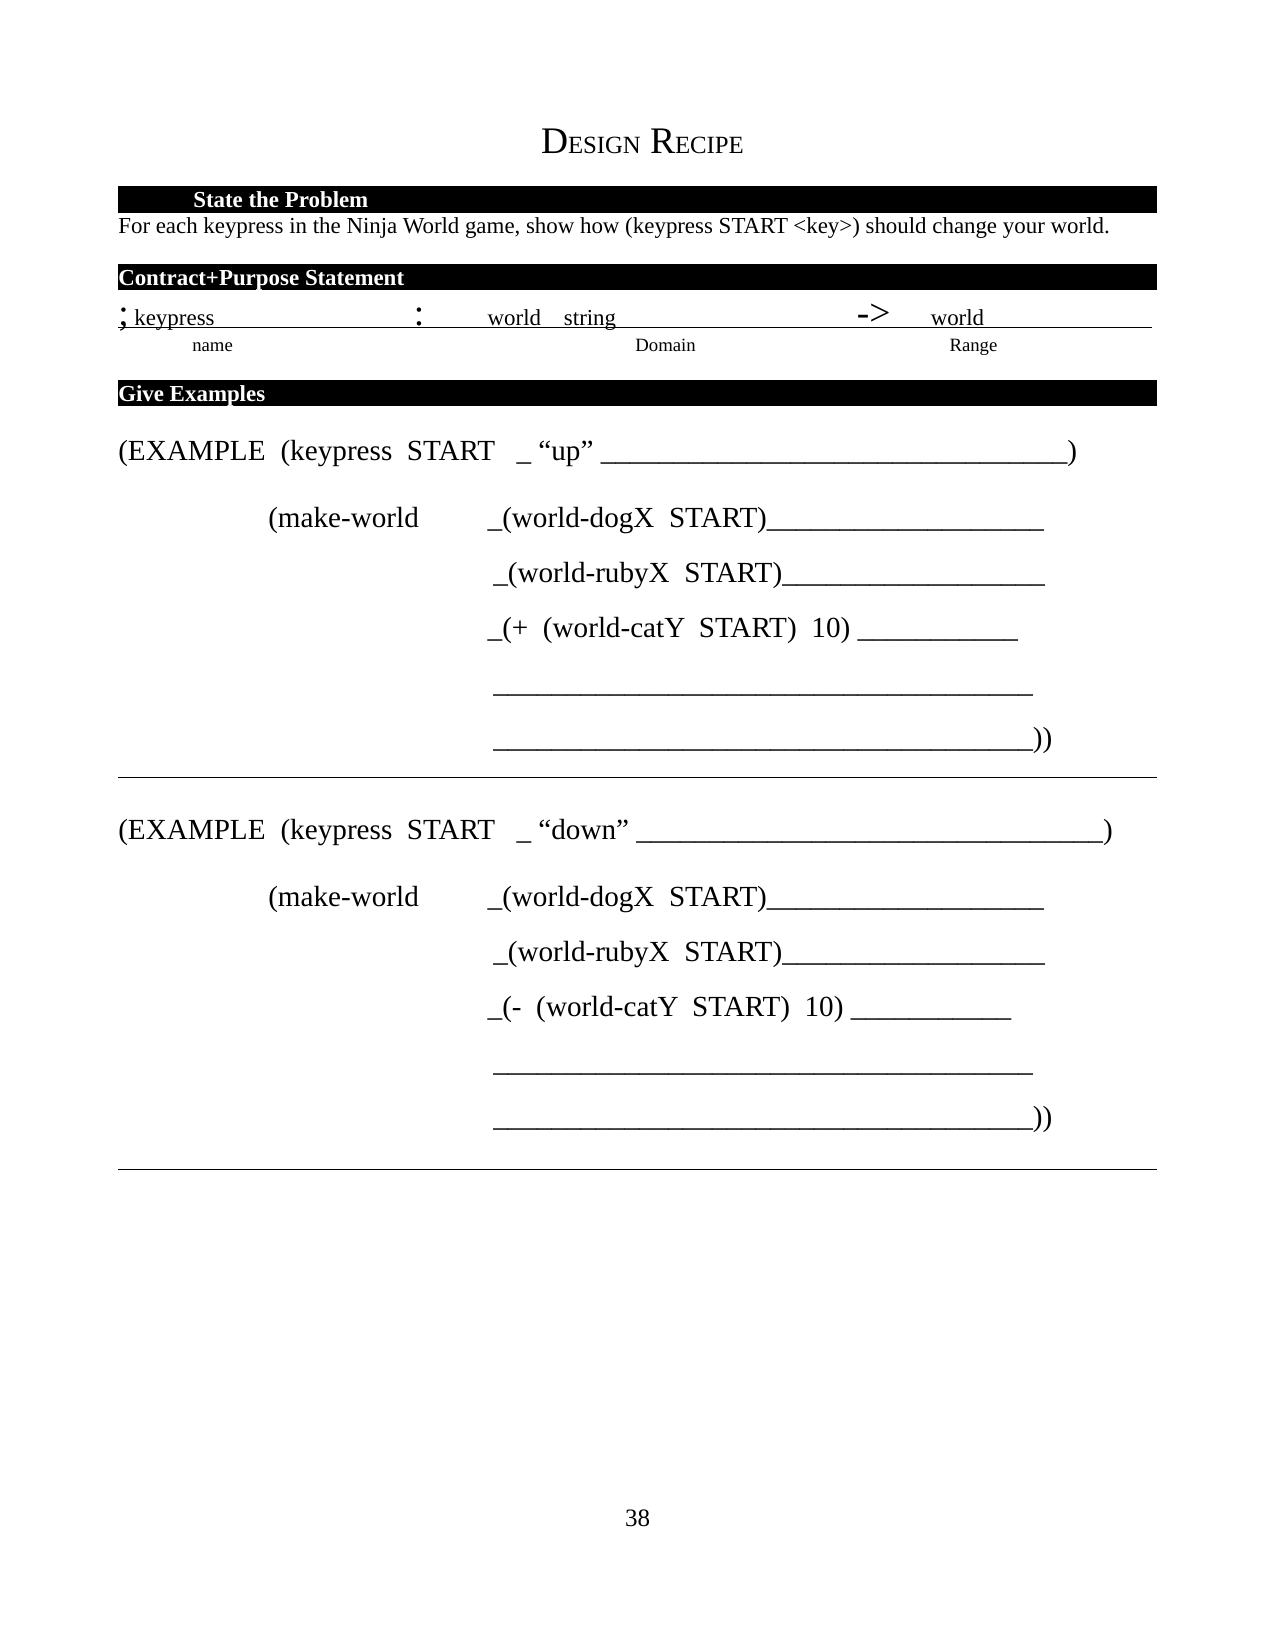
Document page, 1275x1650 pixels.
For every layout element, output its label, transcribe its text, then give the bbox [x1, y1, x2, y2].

text (make-world _(world-dogX START)___________________ [193, 879, 1157, 913]
text _(+ (world-catY START) 10) ___________ [193, 610, 1157, 643]
subtitle Design Recipe [127, 118, 1157, 161]
text _____________________________________ [418, 665, 1157, 699]
text For each keypress in the Ninja World game, show how (keypress START <key>) should change your world. [118, 213, 1157, 239]
text _____________________________________ [418, 1044, 1157, 1078]
text _____________________________________)) [418, 720, 1157, 754]
text name Domain Range [118, 333, 1157, 355]
text _____________________________________)) [418, 1099, 1157, 1133]
text _(world-rubyX START)__________________ [418, 934, 1157, 968]
text _(- (world-catY START) 10) ___________ [193, 989, 1157, 1023]
subtitle Give Examples [118, 380, 1157, 406]
text (make-world _(world-dogX START)___________________ [193, 500, 1157, 533]
text (EXAMPLE (keypress START _ “down” ________________________________) [118, 812, 1157, 846]
text _(world-rubyX START)__________________ [418, 555, 1157, 588]
text (EXAMPLE (keypress START _ “up” ________________________________) [118, 433, 1157, 466]
subtitle Contract+Purpose Statement [118, 264, 1157, 290]
subtitle State the Problem [118, 186, 1157, 213]
text ; keypress : world string -> world [118, 290, 1157, 333]
